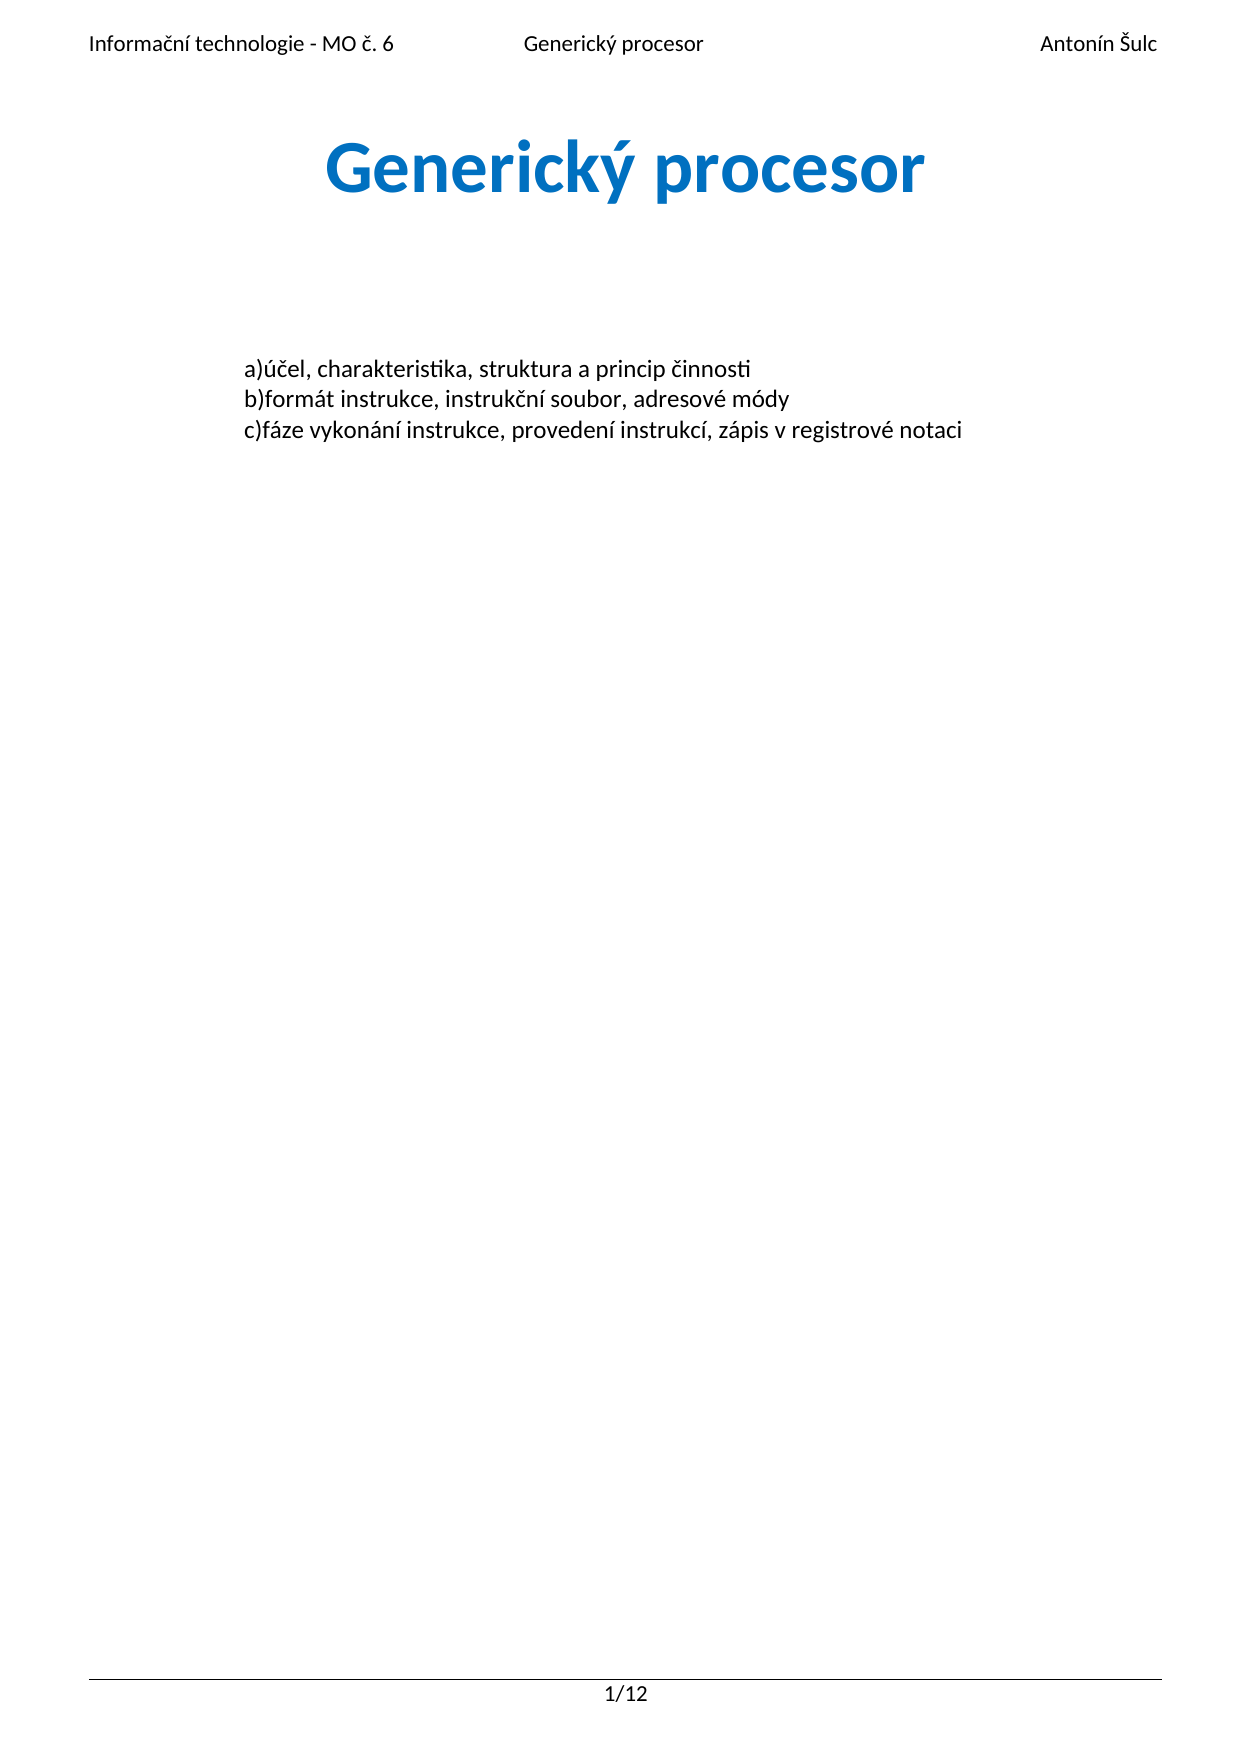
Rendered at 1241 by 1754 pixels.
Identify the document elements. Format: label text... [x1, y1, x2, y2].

text Generický procesor [89, 120, 1162, 211]
text a)účel, charakteristika, struktura a princip činnosti [244, 353, 1162, 383]
text b)formát instrukce, instrukční soubor, adresové módy [244, 383, 1162, 414]
text c)fáze vykonání instrukce, provedení instrukcí, zápis v registrové notaci [244, 414, 1162, 444]
